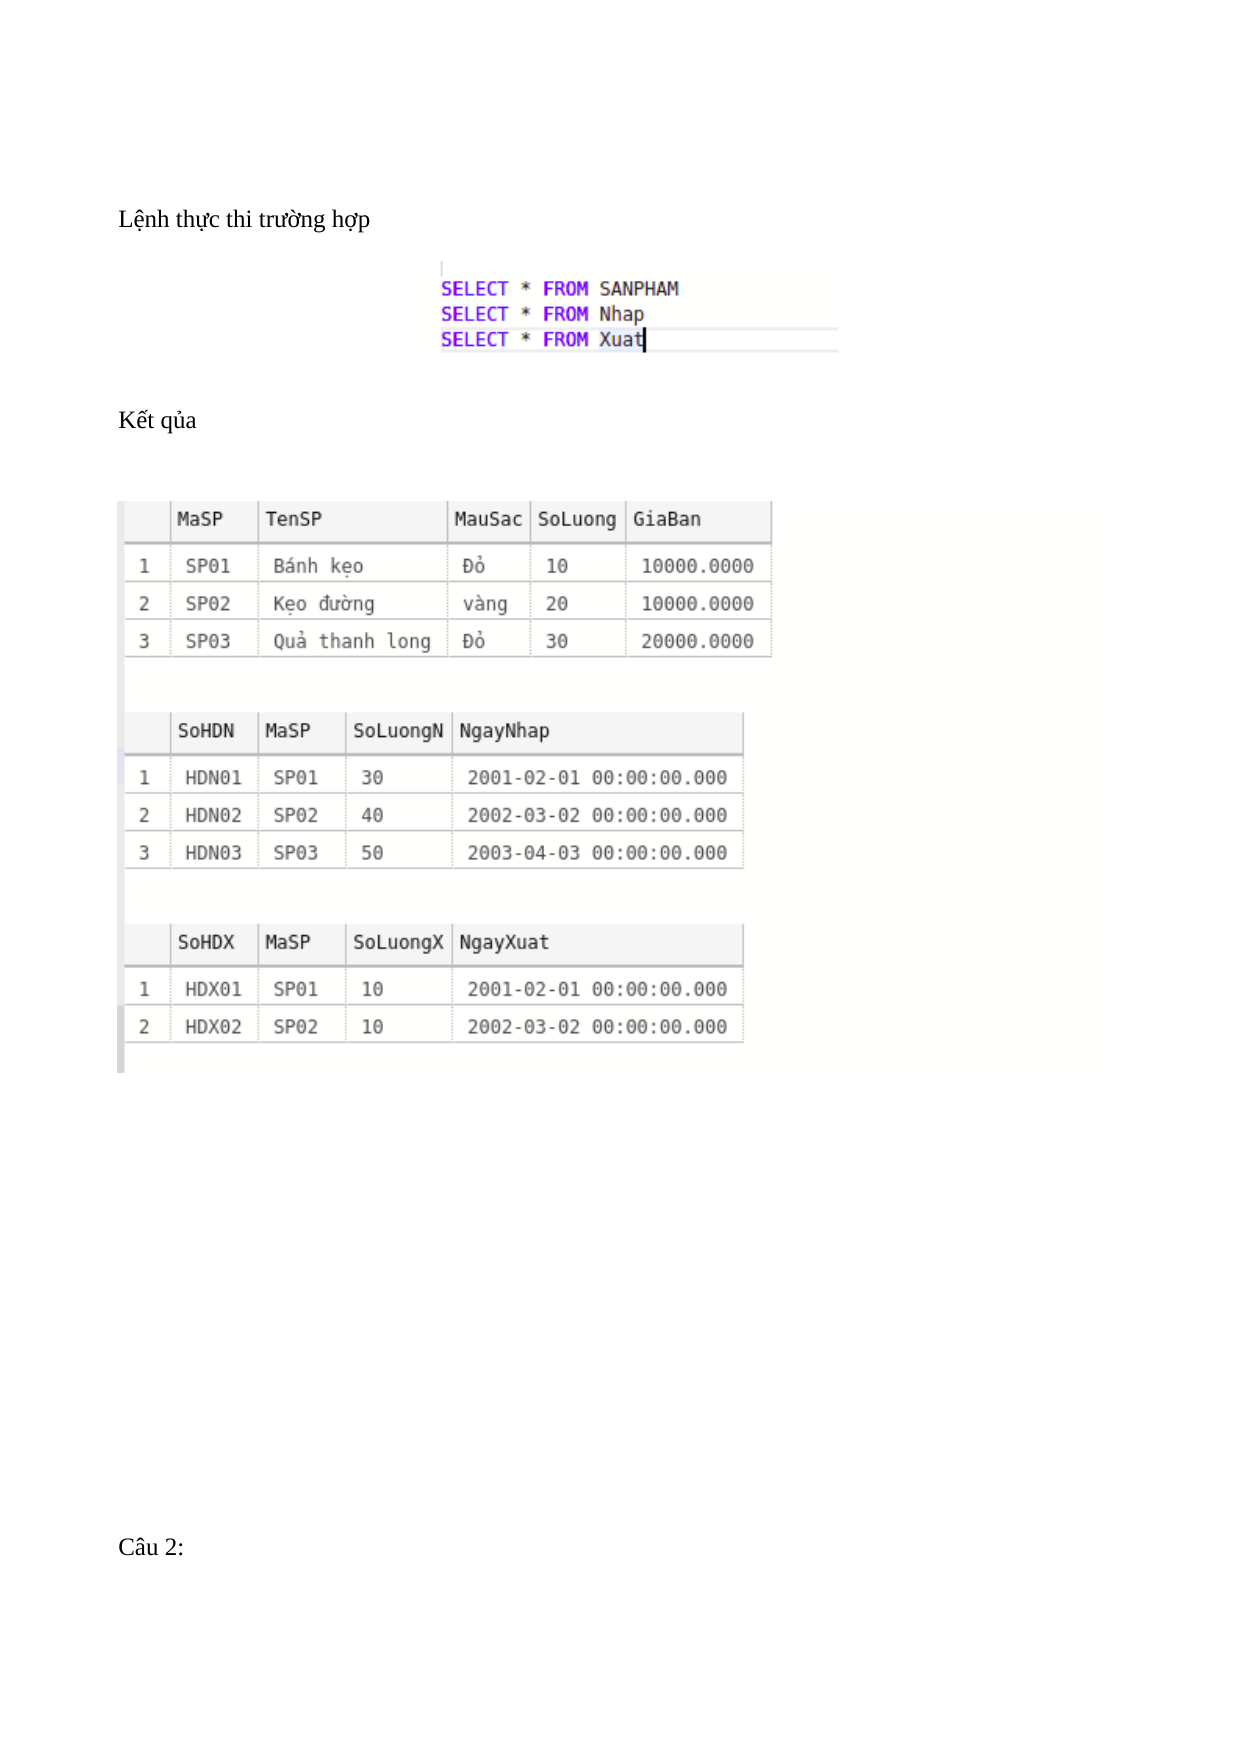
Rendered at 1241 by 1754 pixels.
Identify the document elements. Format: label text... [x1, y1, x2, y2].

picture [402, 261, 839, 356]
text Lệnh thực thi trường hợp [118, 204, 1122, 233]
picture [117, 501, 1103, 1073]
text Câu 2: [118, 1532, 1122, 1561]
text Kết qủa [118, 406, 1122, 434]
